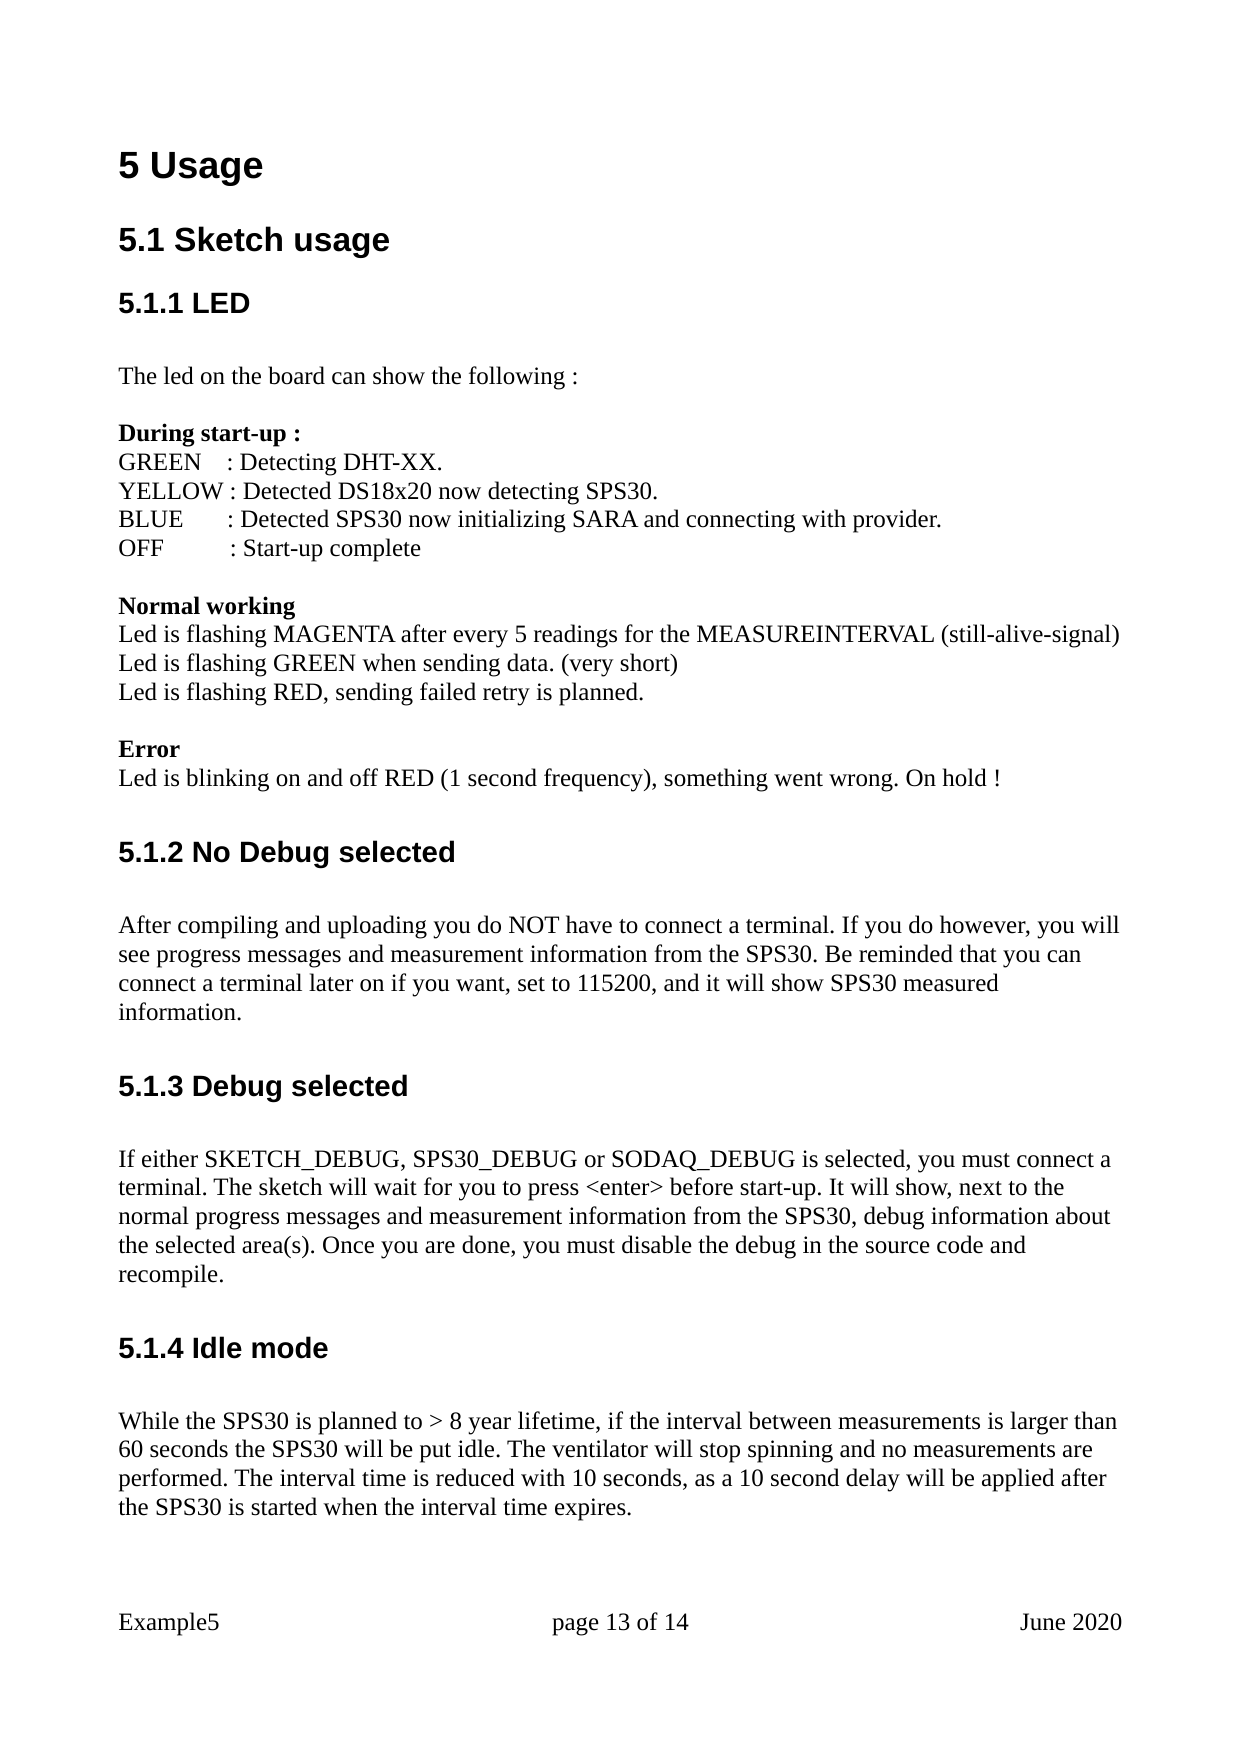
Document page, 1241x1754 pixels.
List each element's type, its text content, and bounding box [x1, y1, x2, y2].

text The led on the board can show the following : [118, 361, 1122, 389]
subtitle 5.1.2 No Debug selected [118, 835, 1122, 869]
subtitle 5.1.4 Idle mode [118, 1331, 1122, 1364]
text Led is flashing RED, sending failed retry is planned. [118, 677, 1122, 706]
text Led is flashing GREEN when sending data. (very short) [118, 648, 1122, 677]
text While the SPS30 is planned to > 8 year lifetime, if the interval between measurements is larger than 60 seconds the SPS30 will be put idle. The ventilator will stop spinning and no measurements are performed. The interval time is reduced with 10 seconds, as a 10 second delay will be applied after the SPS30 is started when the interval time expires. [118, 1406, 1122, 1521]
text OFF : Start-up complete [118, 533, 1122, 562]
text BLUE : Detected SPS30 now initializing SARA and connecting with provider. [118, 504, 1122, 533]
text GREEN : Detecting DHT-XX. [118, 447, 1122, 476]
text YELLOW : Detected DS18x20 now detecting SPS30. [118, 476, 1122, 504]
text Led is flashing MAGENTA after every 5 readings for the MEASUREINTERVAL (still-alive-signal) [118, 619, 1122, 648]
subtitle 5.1 Sketch usage [118, 220, 1122, 259]
text If either SKETCH_DEBUG, SPS30_DEBUG or SODAQ_DEBUG is selected, you must connect a terminal. The sketch will wait for you to press <enter> before start-up. It will show, next to the normal progress messages and measurement information from the SPS30, debug information about the selected area(s). Once you are done, you must disable the debug in the source code and recompile. [118, 1144, 1122, 1287]
text During start-up : [118, 418, 1122, 447]
subtitle 5 Usage [118, 143, 1122, 187]
text After compiling and uploading you do NOT have to connect a terminal. If you do however, you will see progress messages and measurement information from the SPS30. Be reminded that you can connect a terminal later on if you want, set to 115200, and it will show SPS30 measured information. [118, 910, 1122, 1025]
text Normal working [118, 591, 1122, 619]
text Error [118, 734, 1122, 763]
subtitle 5.1.3 Debug selected [118, 1069, 1122, 1102]
text Led is blinking on and off RED (1 second frequency), something went wrong. On hold ! [118, 763, 1122, 792]
subtitle 5.1.1 LED [118, 286, 1122, 319]
